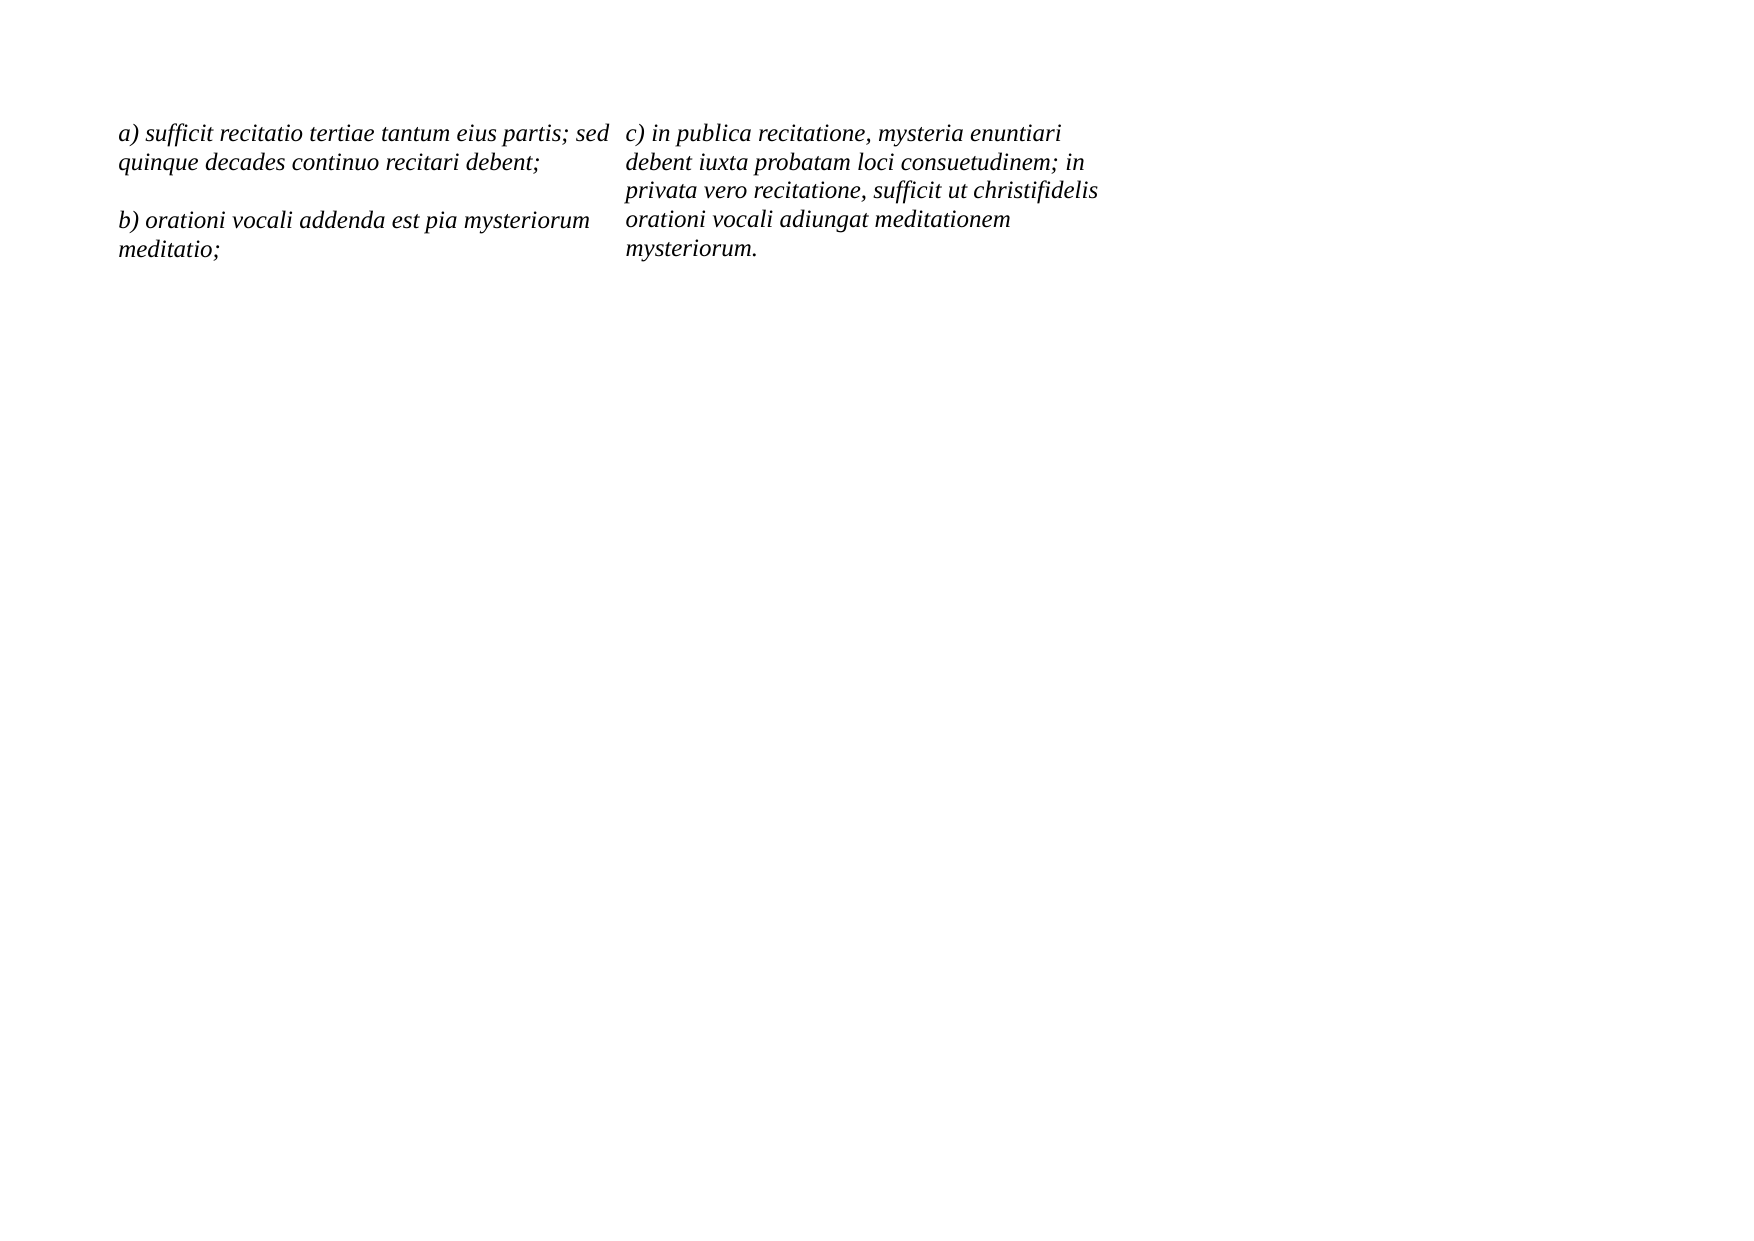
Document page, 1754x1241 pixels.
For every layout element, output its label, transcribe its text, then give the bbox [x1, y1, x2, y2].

text a) sufficit recitatio tertiae tantum eius partis; sed quinque decades continuo recitari debent; [118, 118, 621, 176]
text c) in publica recitatione, mysteria enuntiari debent iuxta probatam loci consuetudinem; in privata vero recitatione, sufficit ut christifidelis orationi vocali adiungat meditationem mysteriorum. [625, 118, 1128, 262]
text b) orationi vocali addenda est pia mysteriorum meditatio; [118, 205, 621, 263]
